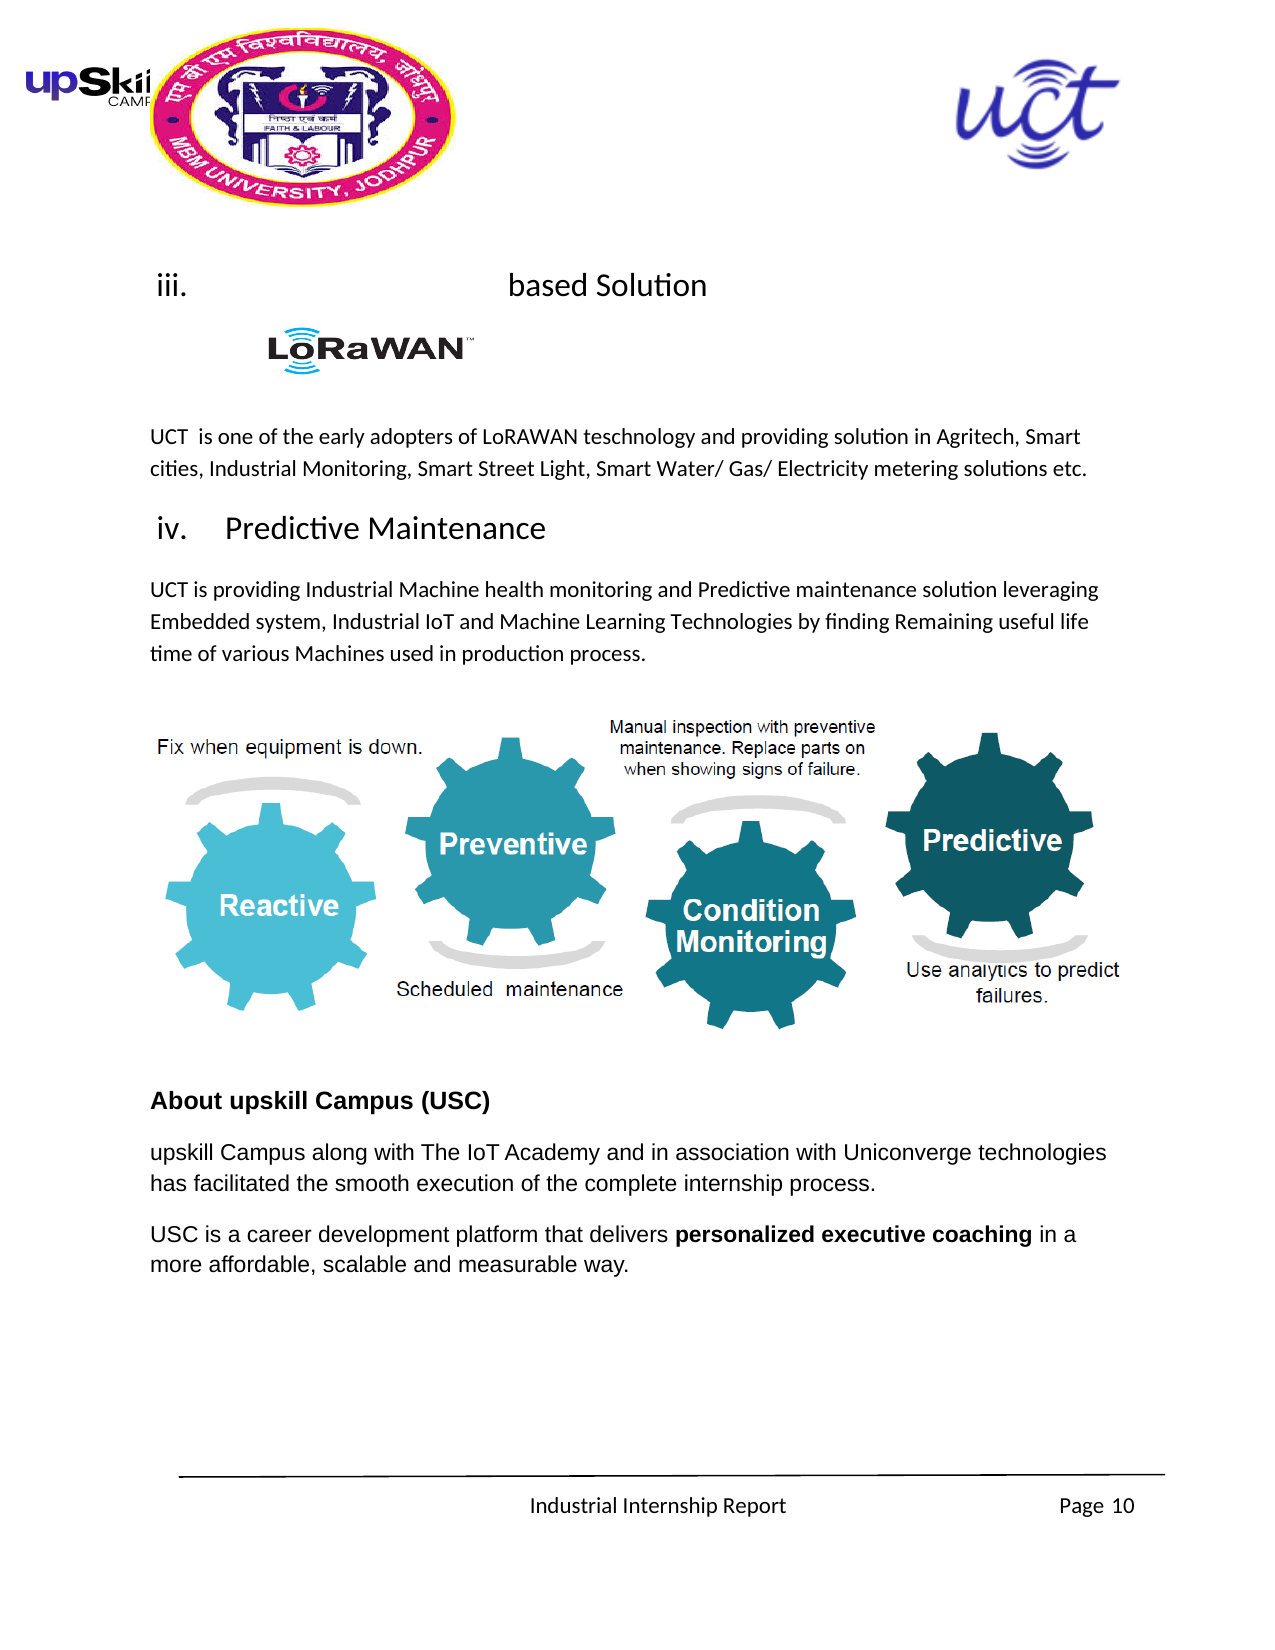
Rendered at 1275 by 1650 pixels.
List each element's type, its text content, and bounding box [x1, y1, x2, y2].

text UCT is providing Industrial Machine health monitoring and Predictive maintenance solution leveraging Embedded system, Industrial IoT and Machine Learning Technologies by finding Remaining useful life time of various Machines used in production process. [150, 575, 1134, 667]
text upskill Campus along with The IoT Academy and in association with Uniconverge technologies has facilitated the smooth execution of the complete internship process. [150, 1139, 1134, 1196]
text USC is a career development platform that delivers personalized executive coaching in a more affordable, scalable and measurable way. [150, 1221, 1134, 1277]
list Predictive Maintenance [187, 507, 1134, 548]
list based Solution [187, 264, 1134, 395]
subtitle About upskill Campus (USC) [150, 1089, 1134, 1114]
text UCT is one of the early adopters of LoRAWAN teschnology and providing solution in Agritech, Smart cities, Industrial Monitoring, Smart Street Light, Smart Water/ Gas/ Electricity metering solutions etc. [150, 422, 1134, 482]
